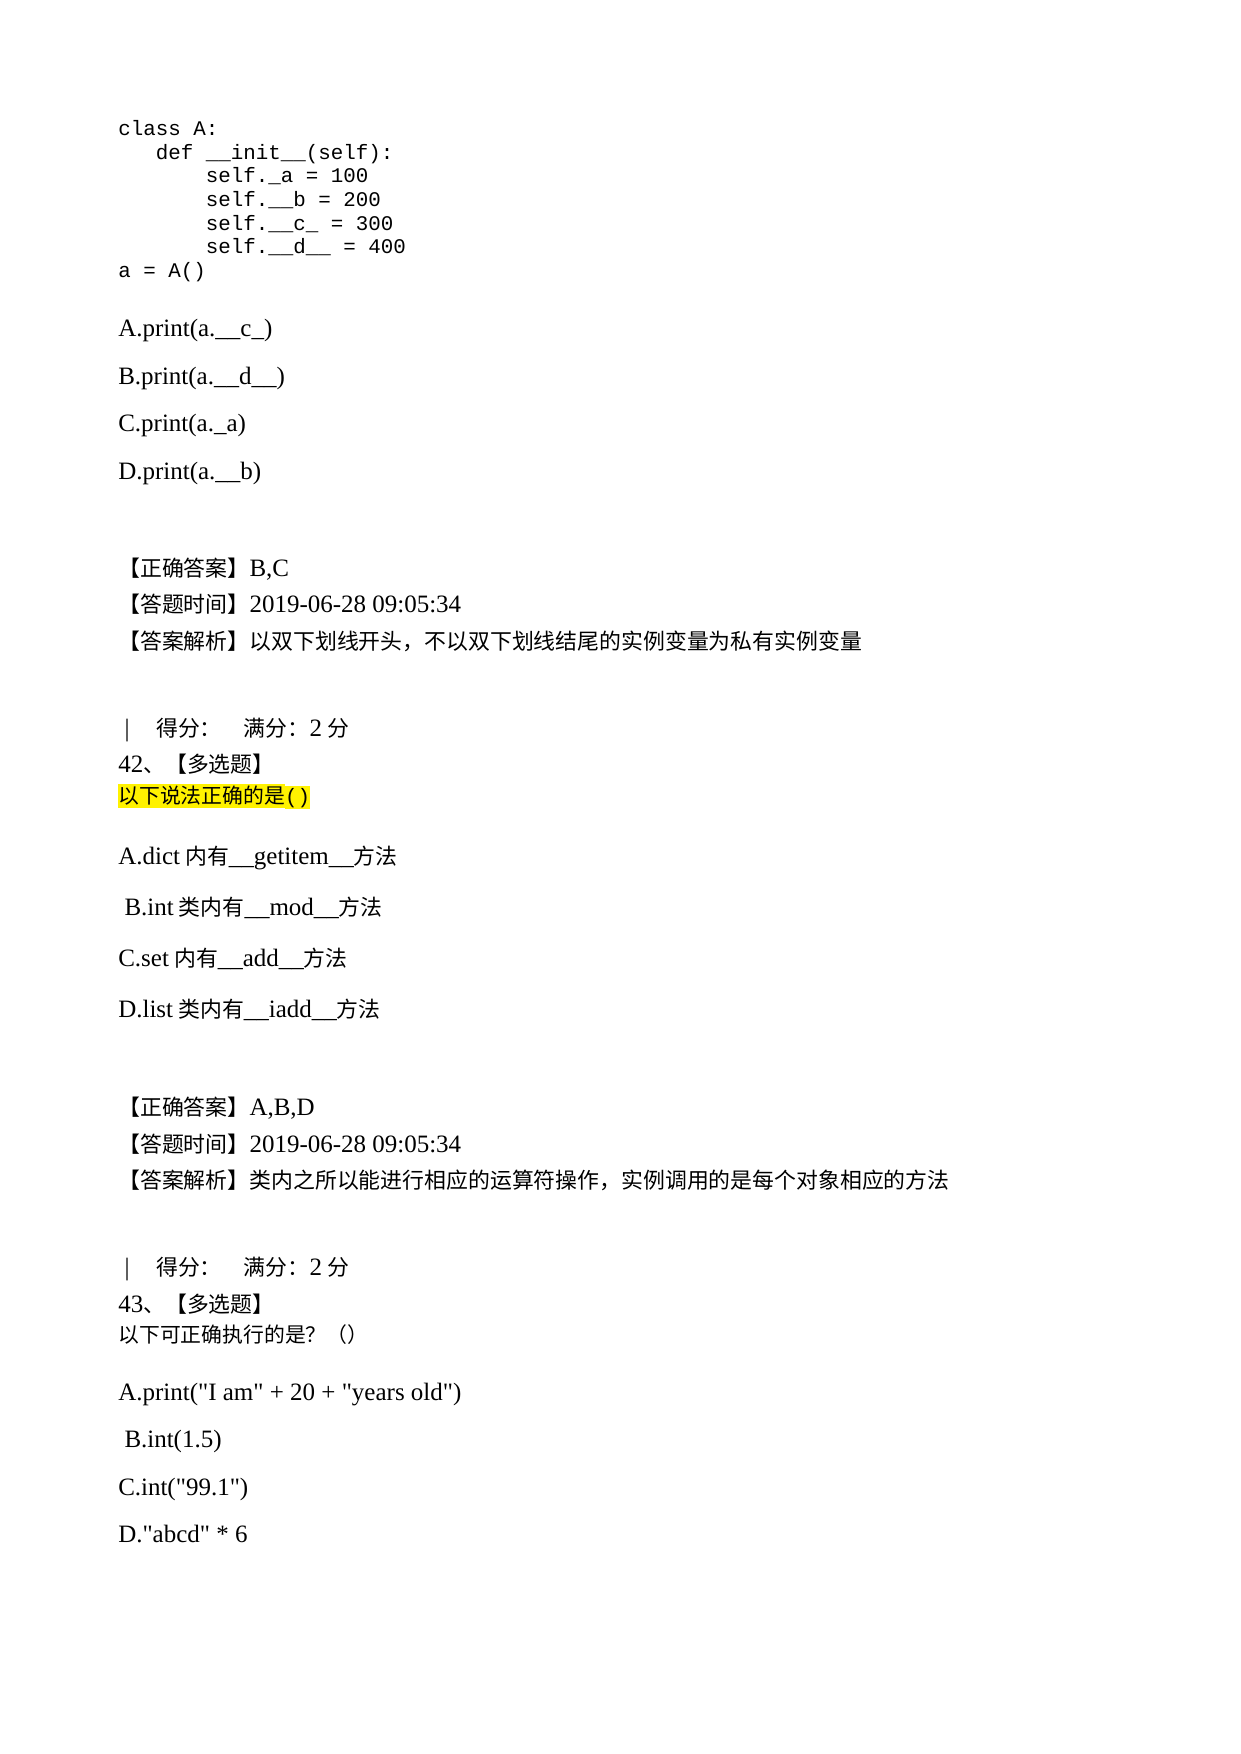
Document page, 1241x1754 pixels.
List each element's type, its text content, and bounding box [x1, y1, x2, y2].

text class A: [118, 118, 1122, 142]
text C.set内有__add__方法 [118, 941, 1122, 972]
text 以下可正确执行的是？（） [118, 1323, 1122, 1347]
text self._a = 100 [118, 165, 1122, 189]
text B.int类内有__mod__方法 [118, 890, 1122, 922]
text 【答题时间】2019-06-28 09:05:34 [118, 1127, 1122, 1158]
text 43、【多选题】 [118, 1287, 1122, 1318]
text C.print(a._a) [118, 408, 1122, 437]
text 以下说法正确的是() [118, 784, 1122, 809]
text B.print(a.__d__) [118, 361, 1122, 389]
text A.dict内有__getitem__方法 [118, 839, 1122, 871]
text 【答案解析】以双下划线开头，不以双下划线结尾的实例变量为私有实例变量 [118, 624, 1122, 656]
text self.__b = 200 [118, 189, 1122, 213]
text D."abcd" * 6 [118, 1519, 1122, 1548]
text 【正确答案】A,B,D [118, 1090, 1122, 1122]
text 42、【多选题】 [118, 747, 1122, 779]
text 【答题时间】2019-06-28 09:05:34 [118, 587, 1122, 619]
text D.list类内有__iadd__方法 [118, 992, 1122, 1023]
text a = A() [118, 260, 1122, 284]
text D.print(a.__b) [118, 456, 1122, 485]
text def __init__(self): [118, 142, 1122, 165]
text 【正确答案】B,C [118, 551, 1122, 583]
text 【答案解析】类内之所以能进行相应的运算符操作，实例调用的是每个对象相应的方法 [118, 1163, 1122, 1195]
text | 得分： 满分：2分 [118, 711, 1122, 743]
text self.__d__ = 400 [118, 236, 1122, 260]
text A.print("I am" + 20 + "years old") [118, 1377, 1122, 1406]
text B.int(1.5) [118, 1424, 1122, 1453]
text A.print(a.__c_) [118, 313, 1122, 342]
text C.int("99.1") [118, 1472, 1122, 1501]
text self.__c_ = 300 [118, 213, 1122, 236]
text | 得分： 满分：2分 [118, 1250, 1122, 1282]
